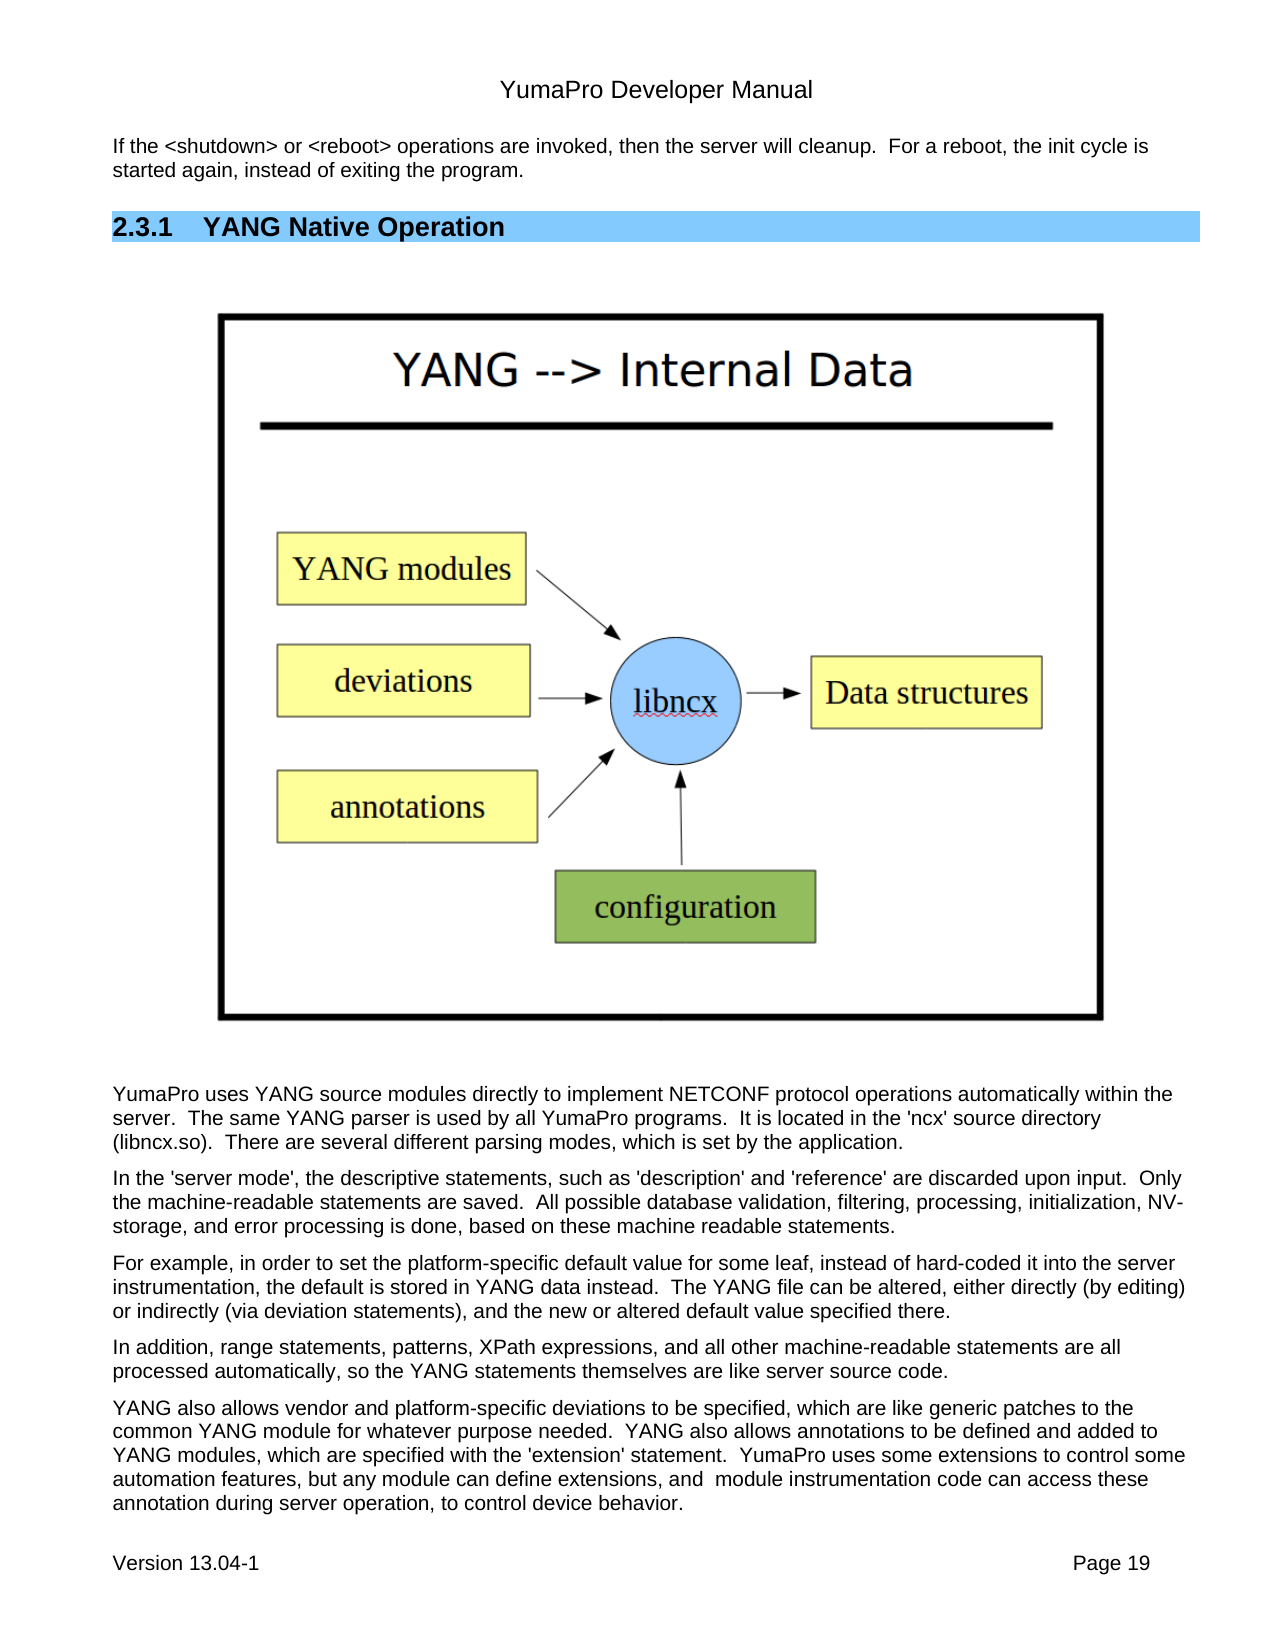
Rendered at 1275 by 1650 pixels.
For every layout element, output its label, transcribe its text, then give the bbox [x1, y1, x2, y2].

text If the <shutdown> or <reboot> operations are invoked, then the server will cleanup. For a reboot, the init cycle is started again, instead of exiting the program. [112, 134, 1200, 182]
subtitle YANG Native Operation [112, 211, 1200, 242]
text For example, in order to set the platform-specific default value for some leaf, instead of hard-coded it into the server instrumentation, the default is stored in YANG data instead. The YANG file can be altered, either directly (by editing) or indirectly (via deviation statements), and the new or altered default value specified there. [112, 1251, 1200, 1322]
text YumaPro uses YANG source modules directly to implement NETCONF protocol operations automatically within the server. The same YANG parser is used by all YumaPro programs. It is located in the 'ncx' source directory (libncx.so). There are several different parsing modes, which is set by the application. [112, 1082, 1200, 1154]
text YANG also allows vendor and platform-specific deviations to be specified, which are like generic patches to the common YANG module for whatever purpose needed. YANG also allows annotations to be defined and added to YANG modules, which are specified with the 'extension' statement. YumaPro uses some extensions to control some automation features, but any module can define extensions, and module instrumentation code can access these annotation during server operation, to control device behavior. [112, 1395, 1200, 1515]
text In the 'server mode', the descriptive statements, such as 'description' and 'reference' are discarded upon input. Only the machine-readable statements are saved. All possible database validation, filtering, processing, initialization, NV-storage, and error processing is done, based on these machine readable statements. [112, 1166, 1200, 1238]
picture [151, 271, 1162, 1046]
text In addition, range statements, patterns, XPath expressions, and all other machine-readable statements are all processed automatically, so the YANG statements themselves are like server source code. [112, 1335, 1200, 1383]
